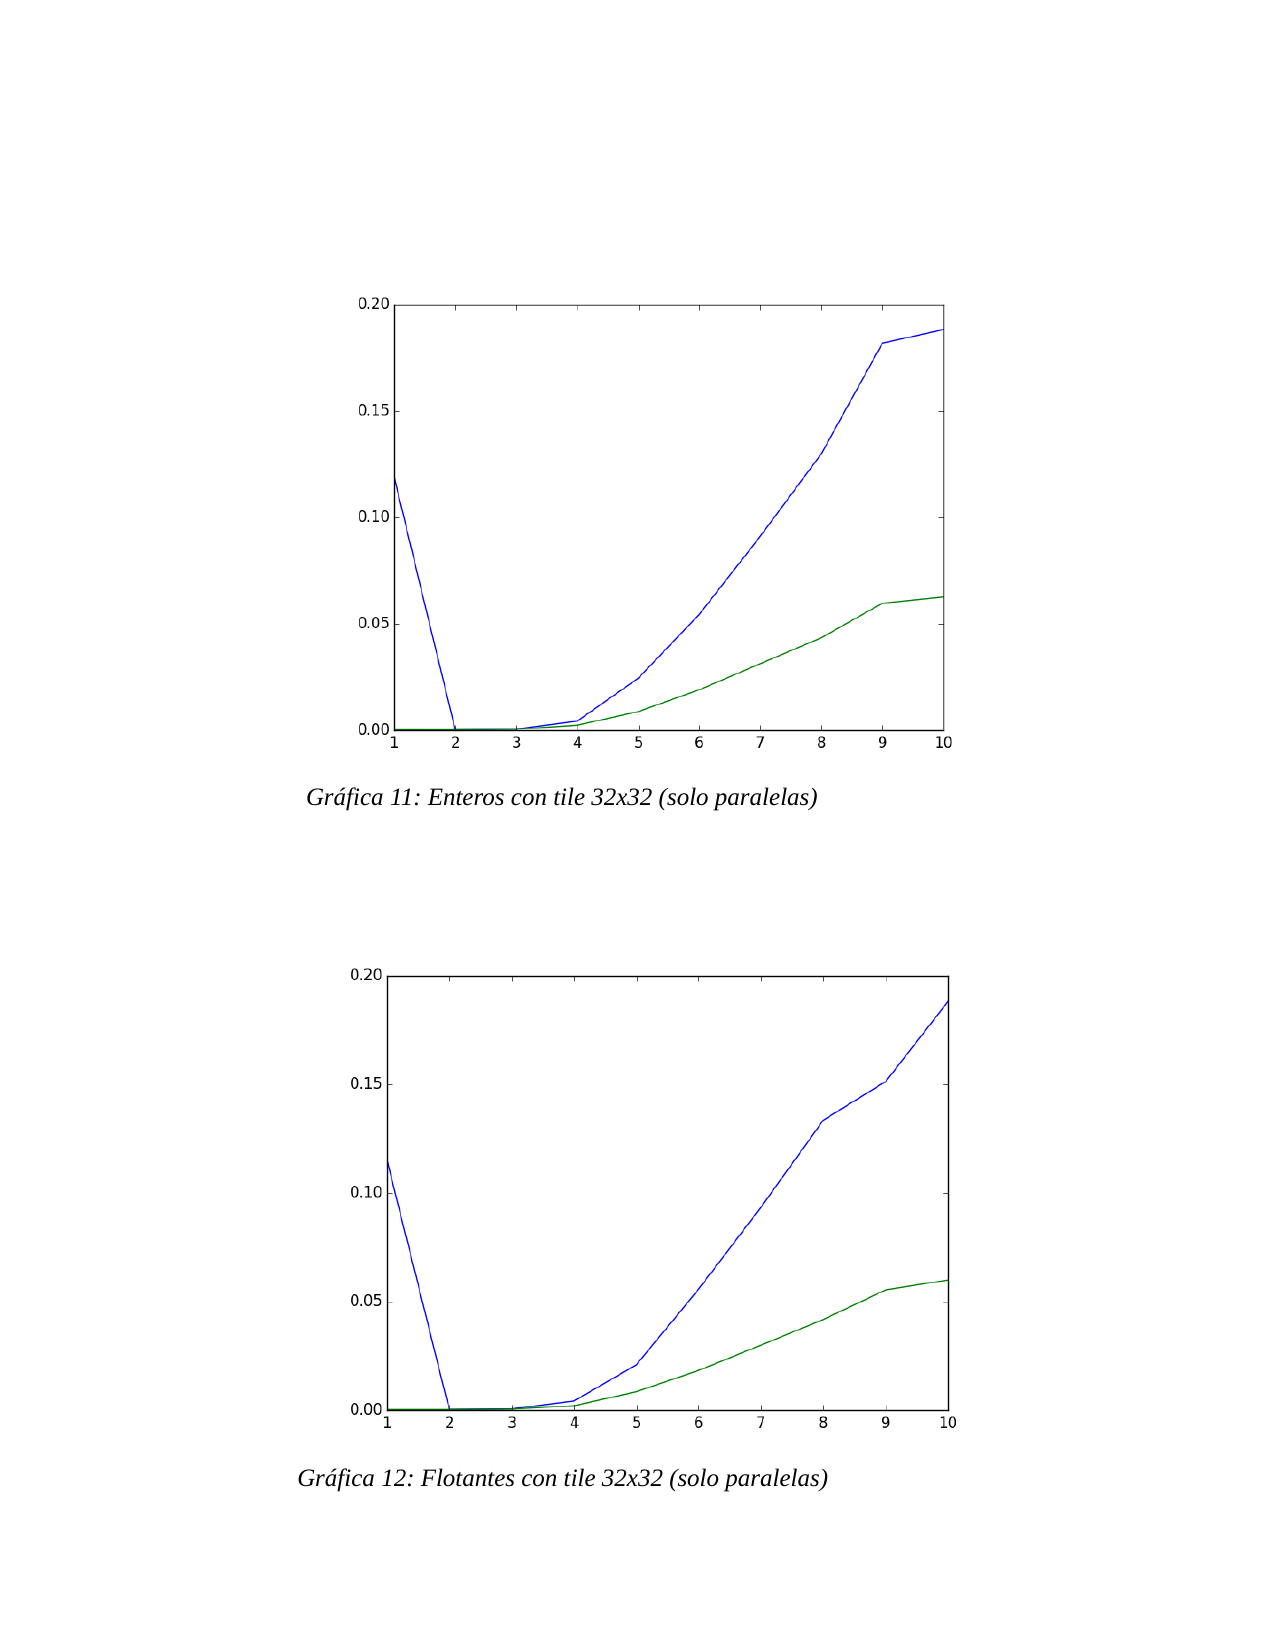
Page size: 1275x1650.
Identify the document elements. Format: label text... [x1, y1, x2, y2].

picture [297, 921, 1020, 1464]
picture [305, 251, 1014, 783]
text Gráfica 11: Enteros con tile 32x32 (solo paralelas) [306, 783, 1014, 811]
text Gráfica 12: Flotantes con tile 32x32 (solo paralelas) [297, 1464, 1019, 1492]
